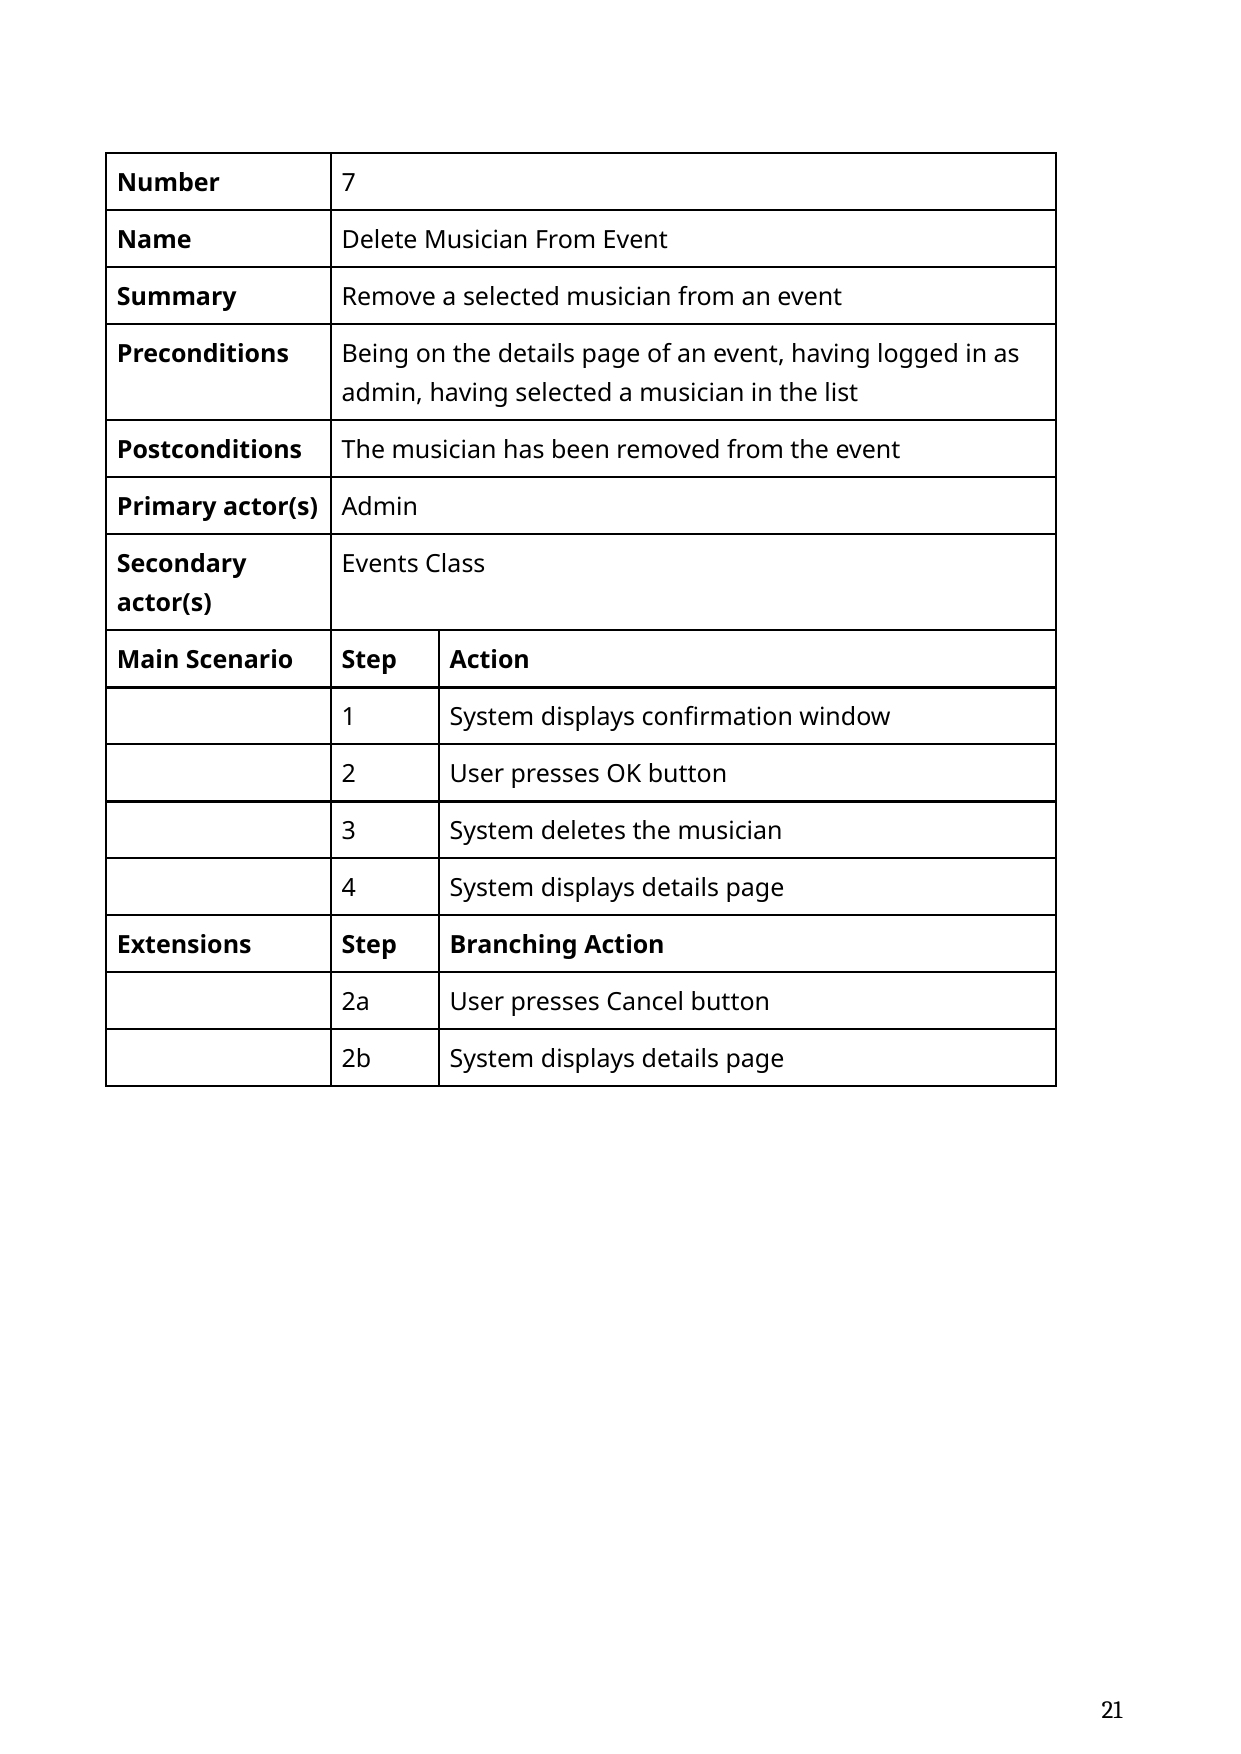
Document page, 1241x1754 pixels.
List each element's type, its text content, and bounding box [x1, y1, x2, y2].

table_cell 3 [332, 803, 438, 857]
table_cell 4 [332, 859, 438, 914]
table_cell Step [332, 631, 438, 686]
table_cell Name [107, 211, 330, 266]
table_cell Action [440, 631, 1055, 686]
table_cell Step [332, 916, 438, 971]
table_cell System displays confirmation window [440, 689, 1055, 743]
table_cell Summary [107, 268, 330, 323]
table_cell The musician has been removed from the event [332, 421, 1055, 476]
table_cell User presses Cancel button [440, 973, 1055, 1028]
table_cell Postconditions [107, 421, 330, 476]
table_cell Primary actor(s) [107, 478, 330, 533]
table_cell System displays details page [440, 859, 1055, 914]
table_cell Delete Musician From Event [332, 211, 1055, 266]
table_cell Extensions [107, 916, 330, 971]
table_header Number [107, 154, 330, 209]
table_cell [107, 689, 330, 743]
table_cell Remove a selected musician from an event [332, 268, 1055, 323]
table_cell Events Class [332, 535, 1055, 629]
table_cell Secondary actor(s) [107, 535, 330, 629]
table_cell Being on the details page of an event, having logged in as admin, having selected a musician in the list [332, 325, 1055, 419]
table_cell 2b [332, 1030, 438, 1085]
table_cell [107, 1030, 330, 1085]
table_cell System displays details page [440, 1030, 1055, 1085]
table_cell Admin [332, 478, 1055, 533]
table_cell User presses OK button [440, 745, 1055, 800]
table_cell [107, 745, 330, 800]
table_header 7 [332, 154, 1055, 209]
table_cell Main Scenario [107, 631, 330, 686]
table_cell Branching Action [440, 916, 1055, 971]
table_cell 1 [332, 689, 438, 743]
table_cell 2 [332, 745, 438, 800]
table_cell 2a [332, 973, 438, 1028]
table_cell System deletes the musician [440, 803, 1055, 857]
table_cell [107, 859, 330, 914]
table_cell [107, 973, 330, 1028]
table_cell Preconditions [107, 325, 330, 419]
table_cell [107, 803, 330, 857]
